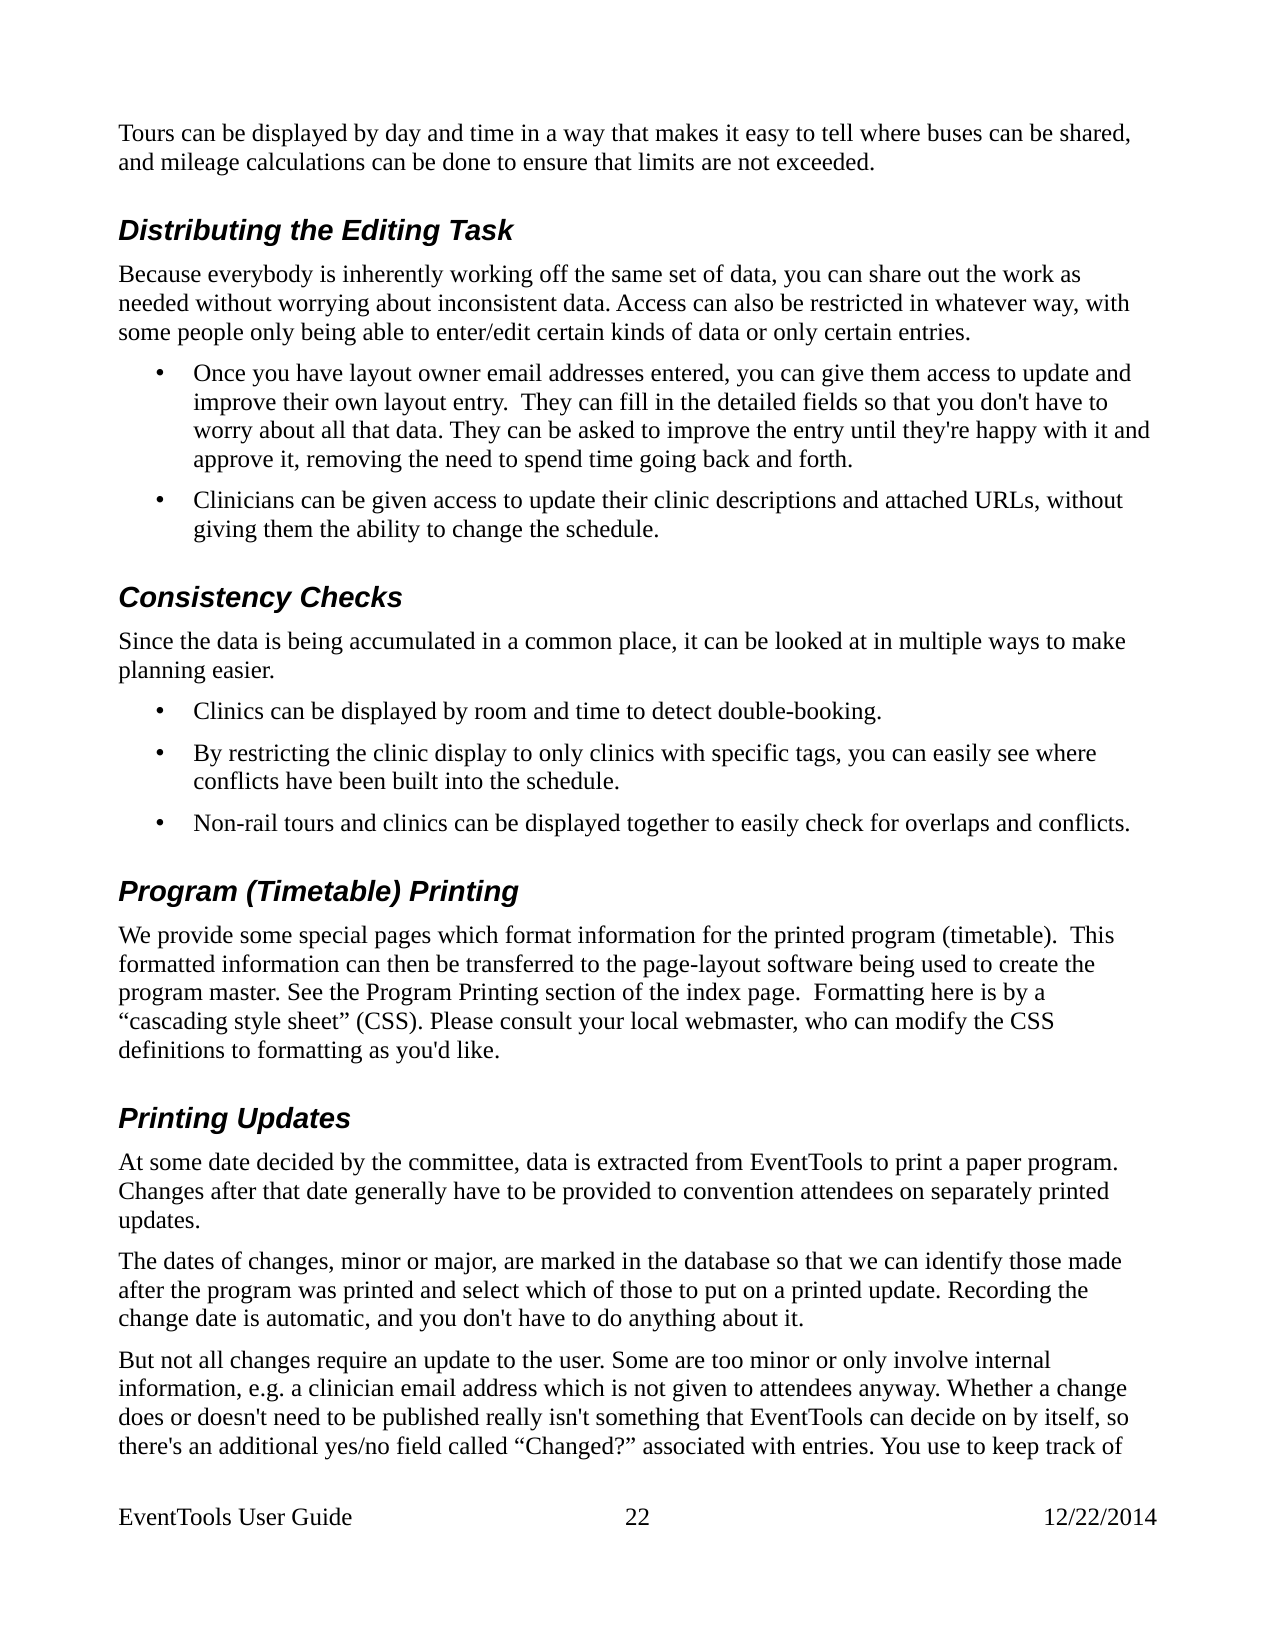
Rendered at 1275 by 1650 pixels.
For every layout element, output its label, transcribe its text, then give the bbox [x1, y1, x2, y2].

text At some date decided by the committee, data is extracted from EventTools to print a paper program. Changes after that date generally have to be provided to convention attendees on separately printed updates. [118, 1147, 1157, 1233]
text Since the data is being accumulated in a common place, it can be looked at in multiple ways to make planning easier. [118, 626, 1157, 684]
list Clinicians can be given access to update their clinic descriptions and attached URLs, without giving them the ability to change the schedule. [156, 485, 1157, 543]
text But not all changes require an update to the user. Some are too minor or only involve internal information, e.g. a clinician email address which is not given to attendees anyway. Whether a change does or doesn't need to be published really isn't something that EventTools can decide on by itself, so there's an additional yes/no field called “Changed?” associated with entries. You use to keep track of [118, 1345, 1157, 1460]
text Because everybody is inherently working off the same set of data, you can share out the work as needed without worrying about inconsistent data. Access can also be restricted in whatever way, with some people only being able to enter/edit certain kinds of data or only certain entries. [118, 259, 1157, 345]
text Tours can be displayed by day and time in a way that makes it easy to tell where buses can be shared, and mileage calculations can be done to ensure that limits are not exceeded. [118, 118, 1157, 176]
text The dates of changes, minor or major, are marked in the database so that we can identify those made after the program was printed and select which of those to put on a printed update. Recording the change date is automatic, and you don't have to do anything about it. [118, 1246, 1157, 1332]
subtitle Distributing the Editing Task [118, 213, 1157, 247]
text We provide some special pages which format information for the printed program (timetable). This formatted information can then be transferred to the page-layout software being used to create the program master. See the Program Printing section of the index page. Formatting here is by a “cascading style sheet” (CSS). Please consult your local webmaster, who can modify the CSS definitions to formatting as you'd like. [118, 920, 1157, 1064]
list Non-rail tours and clinics can be displayed together to easily check for overlaps and conflicts. [156, 808, 1157, 836]
subtitle Program (Timetable) Printing [118, 874, 1157, 907]
subtitle Consistency Checks [118, 580, 1157, 614]
list Once you have layout owner email addresses entered, you can give them access to update and improve their own layout entry. They can fill in the detailed fields so that you don't have to worry about all that data. They can be asked to improve the entry until they're happy with it and approve it, removing the need to spend time going back and forth. [156, 358, 1157, 473]
subtitle Printing Updates [118, 1101, 1157, 1135]
list Clinics can be displayed by room and time to detect double-booking. [156, 696, 1157, 725]
list By restricting the clinic display to only clinics with specific tags, you can easily see where conflicts have been built into the schedule. [156, 738, 1157, 795]
